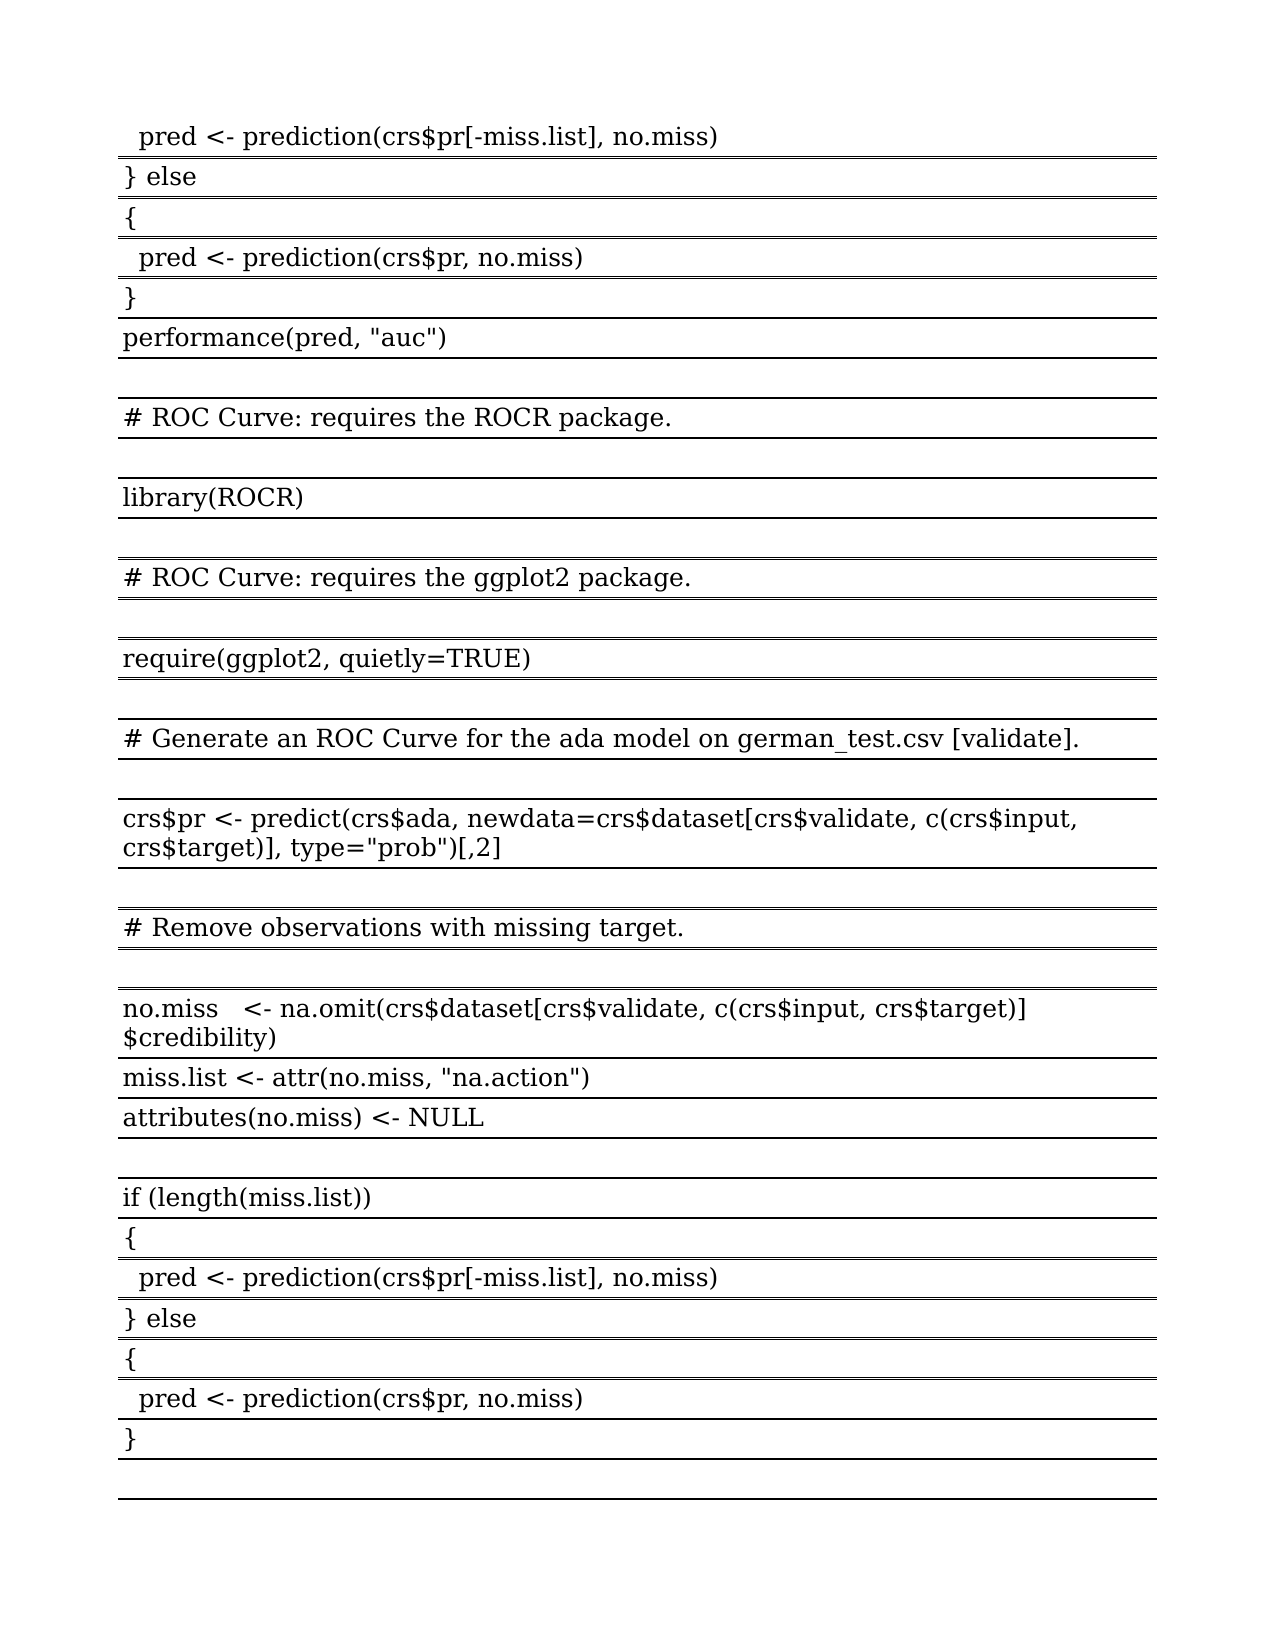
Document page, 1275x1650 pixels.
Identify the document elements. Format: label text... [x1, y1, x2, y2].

text if (length(miss.list)) [118, 1179, 1157, 1217]
text miss.list <- attr(no.miss, "na.action") [118, 1059, 1157, 1097]
text pred <- prediction(crs$pr, no.miss) [118, 239, 1157, 276]
text } else [118, 159, 1157, 196]
text { [118, 1340, 1157, 1377]
text pred <- prediction(crs$pr, no.miss) [118, 1380, 1157, 1418]
text } [118, 279, 1157, 317]
text pred <- prediction(crs$pr[-miss.list], no.miss) [118, 1260, 1157, 1297]
text library(ROCR) [118, 479, 1157, 517]
text require(ggplot2, quietly=TRUE) [118, 640, 1157, 677]
text } else [118, 1300, 1157, 1337]
text # ROC Curve: requires the ggplot2 package. [118, 560, 1157, 597]
text } [118, 1420, 1157, 1458]
text { [118, 1219, 1157, 1257]
text crs$pr <- predict(crs$ada, newdata=crs$dataset[crs$validate, c(crs$input, crs$target)], type="prob")[,2] [118, 800, 1157, 867]
text # ROC Curve: requires the ROCR package. [118, 399, 1157, 437]
text performance(pred, "auc") [118, 319, 1157, 357]
text pred <- prediction(crs$pr[-miss.list], no.miss) [118, 118, 1157, 156]
text { [118, 199, 1157, 236]
text no.miss <- na.omit(crs$dataset[crs$validate, c(crs$input, crs$target)]$credibility) [118, 990, 1157, 1057]
text # Generate an ROC Curve for the ada model on german_test.csv [validate]. [118, 720, 1157, 758]
text # Remove observations with missing target. [118, 910, 1157, 947]
text attributes(no.miss) <- NULL [118, 1099, 1157, 1137]
